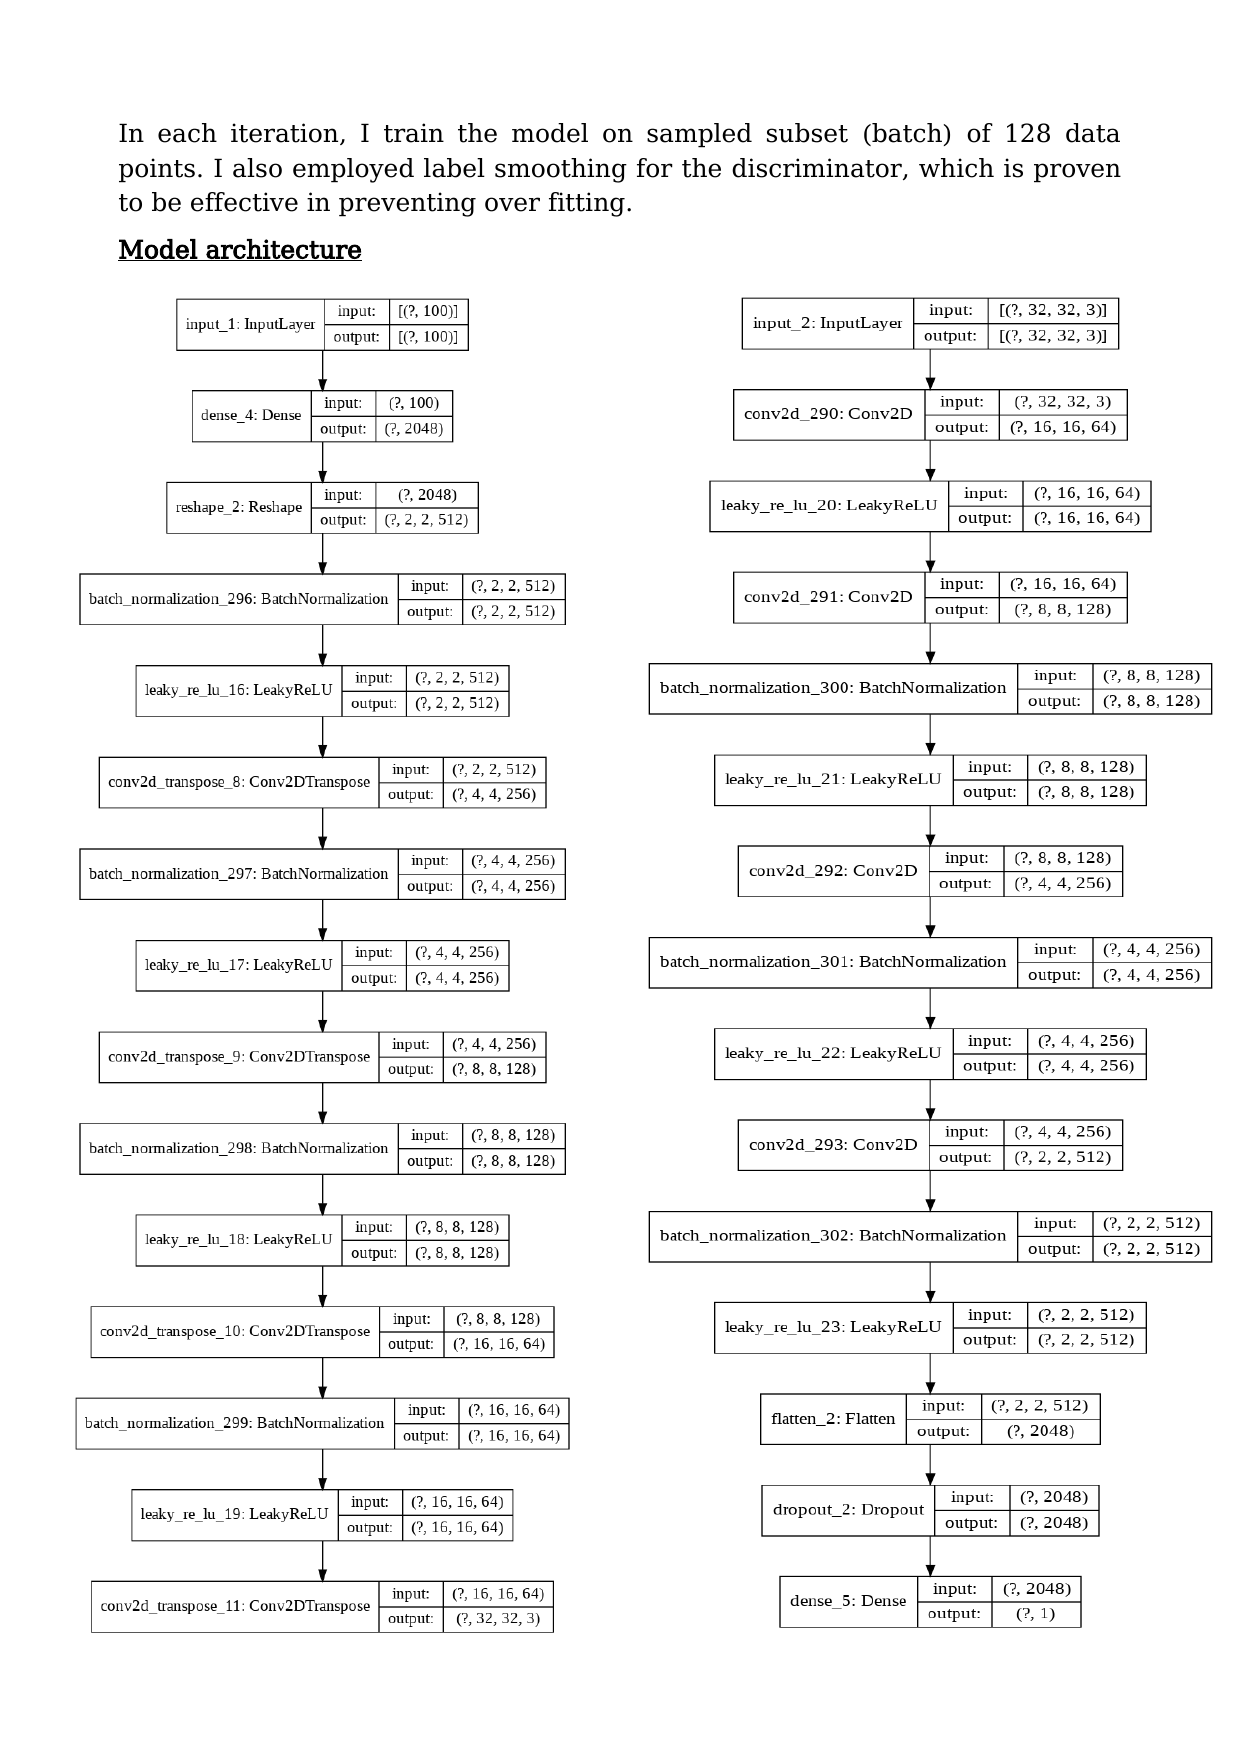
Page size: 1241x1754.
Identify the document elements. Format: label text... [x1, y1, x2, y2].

picture [645, 293, 1216, 1632]
text Model architecture [118, 233, 1122, 263]
text In each iteration, I train the model on sampled subset (batch) of 128 data points. I also employed label smoothing for the discriminator, which is proven to be effective in preventing over fitting. [118, 118, 1122, 217]
picture [71, 294, 573, 1637]
